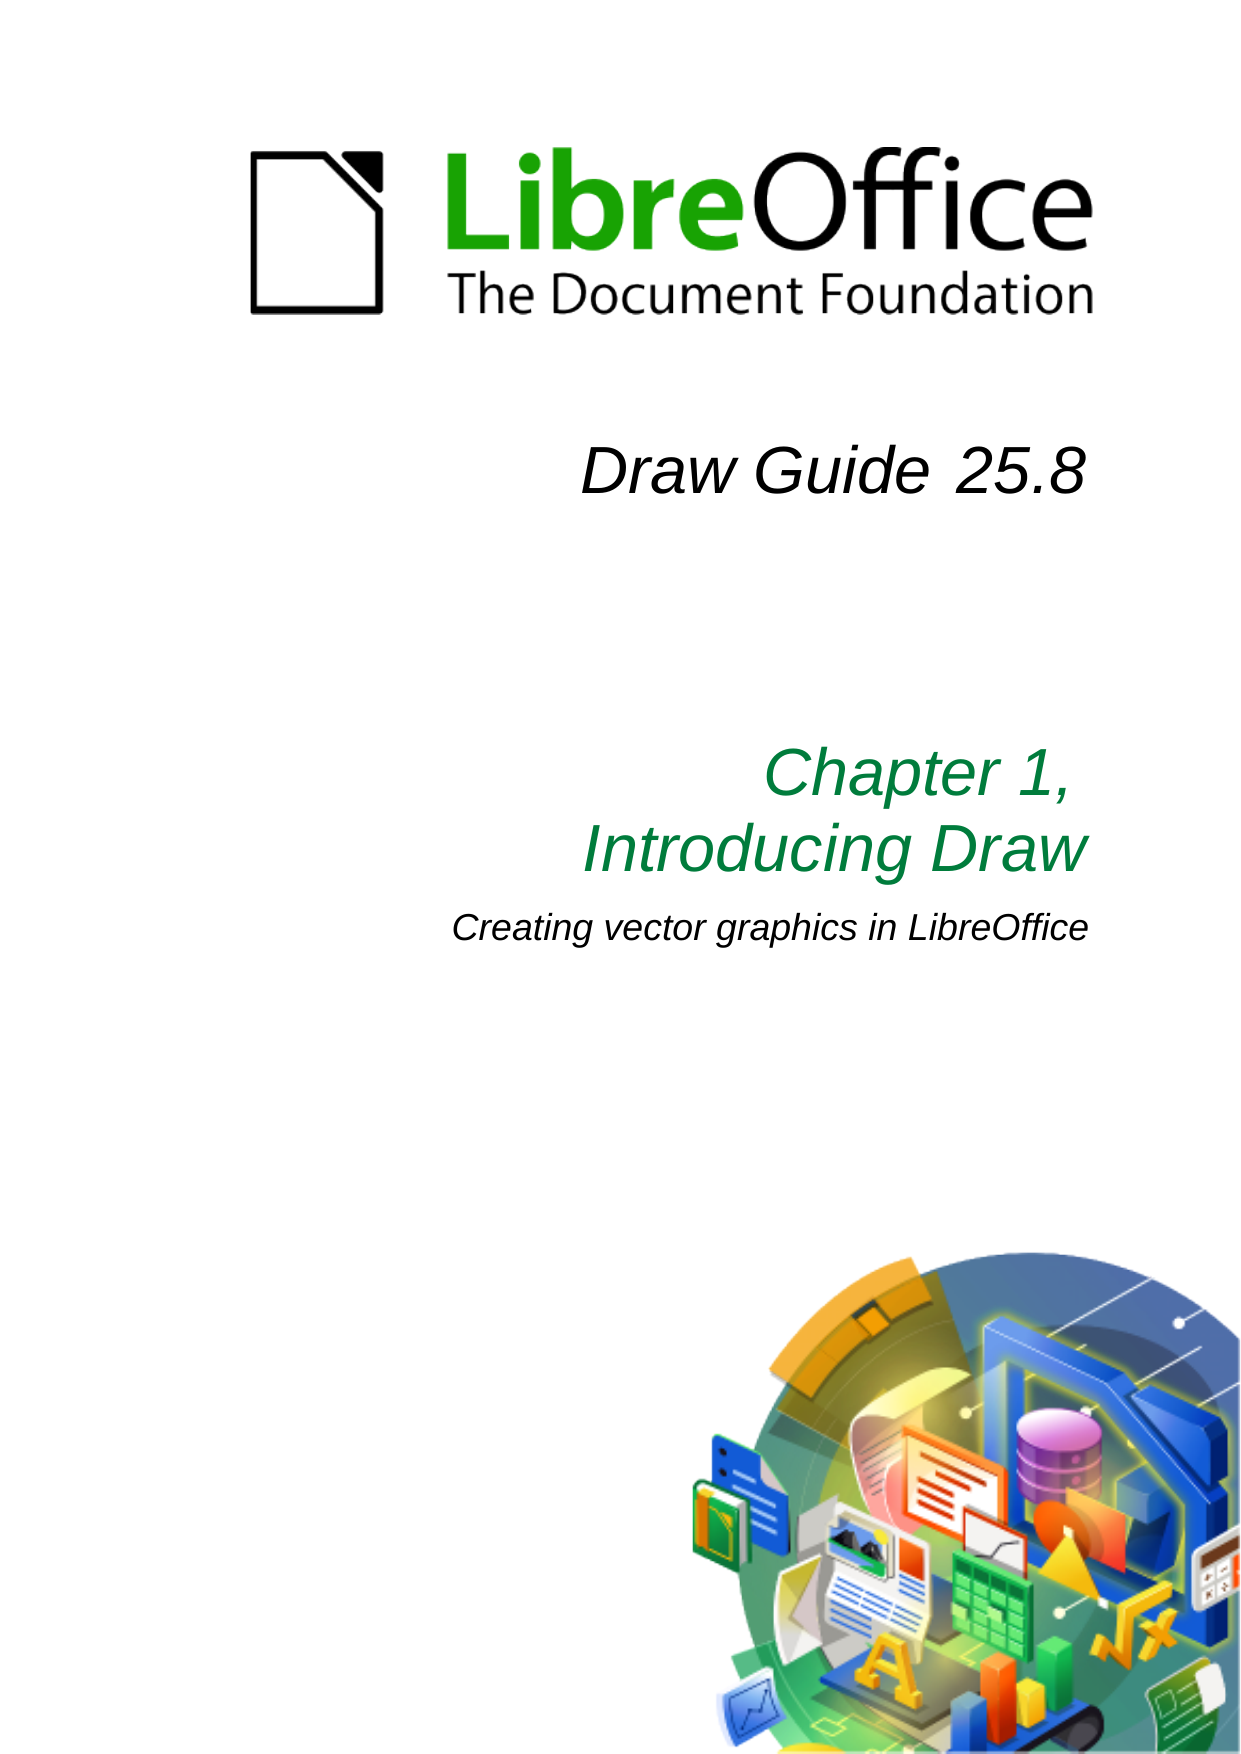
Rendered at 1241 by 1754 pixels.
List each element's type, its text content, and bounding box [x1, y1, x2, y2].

title Chapter 1, Introducing Draw [177, 733, 1093, 886]
picture [0, 0, 1241, 1754]
subtitle Creating vector graphics in LibreOffice [177, 905, 1093, 948]
text Draw Guide 25.8 [177, 431, 1093, 508]
